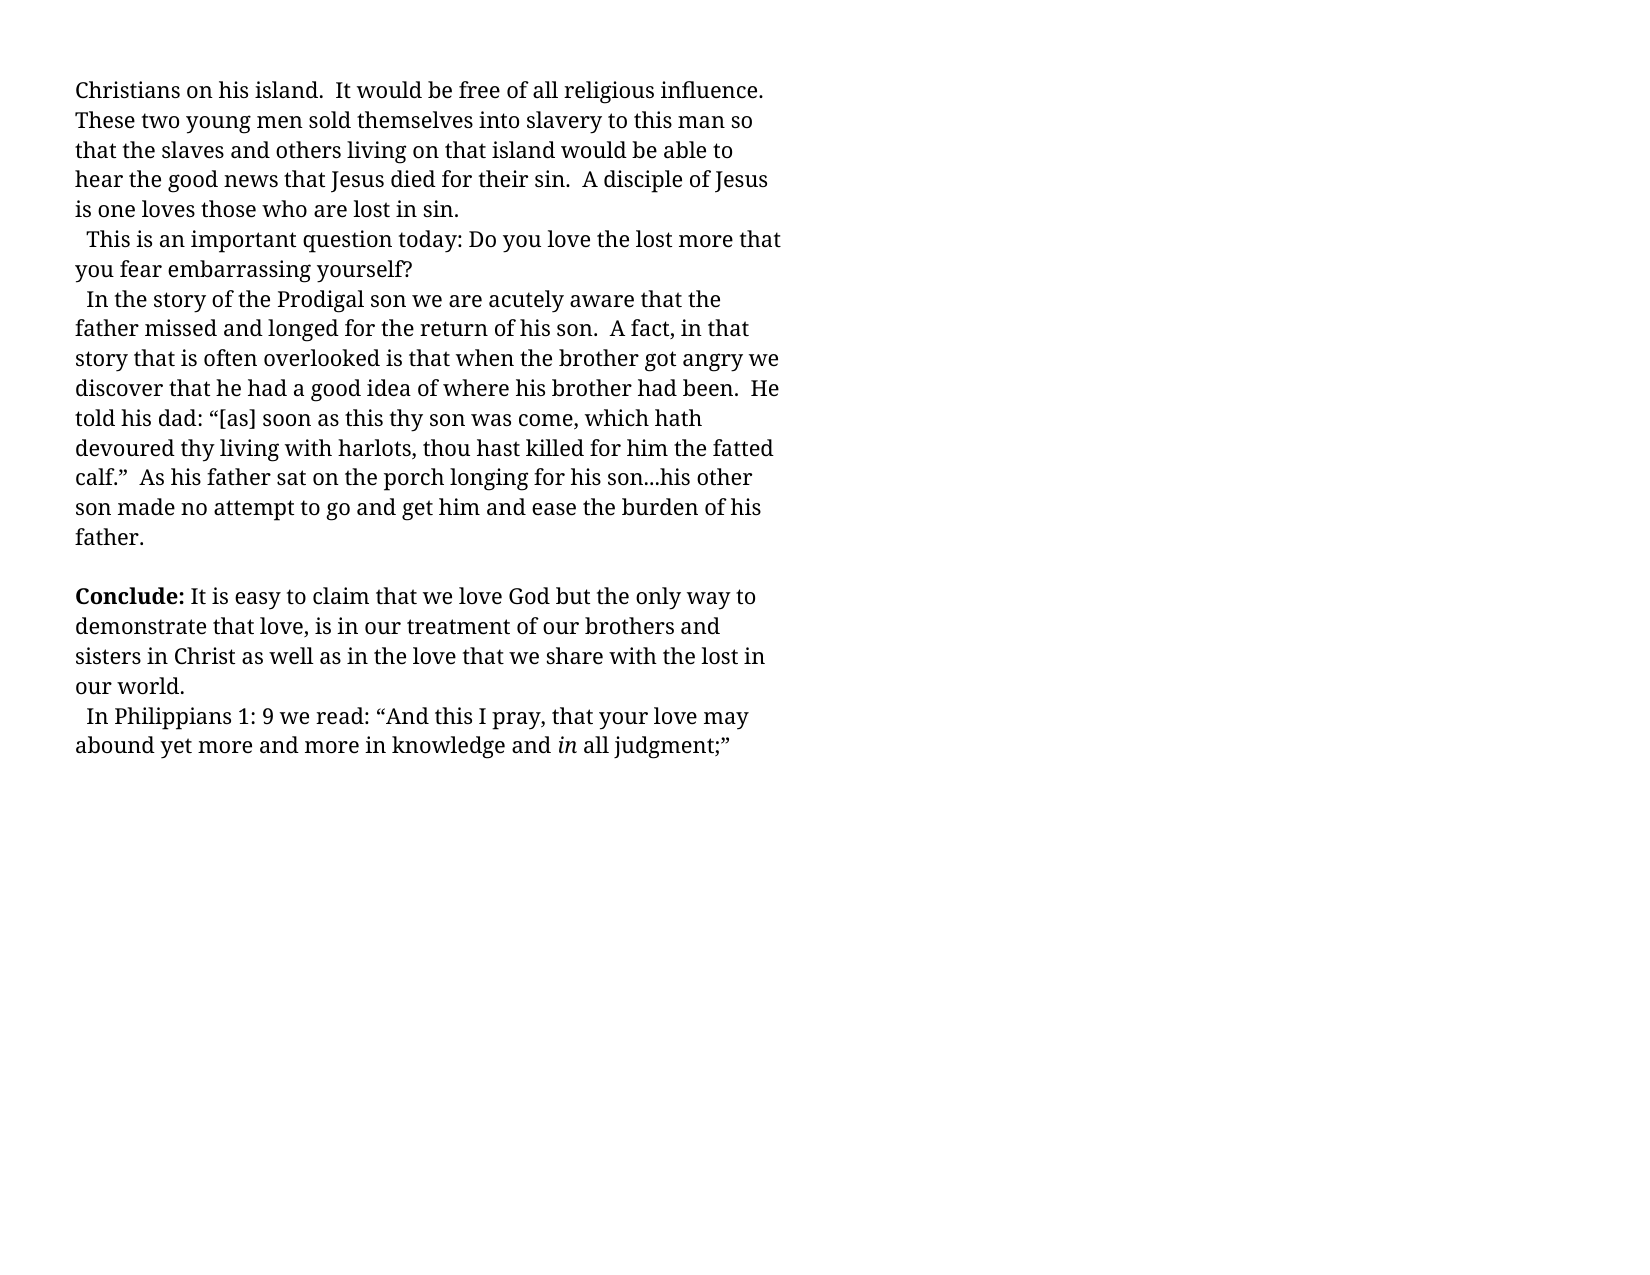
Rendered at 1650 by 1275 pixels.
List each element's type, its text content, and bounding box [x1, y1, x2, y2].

text Conclude: It is easy to claim that we love God but the only way to demonstrate that love, is in our treatment of our brothers and sisters in Christ as well as in the love that we share with the lost in our world. [75, 581, 787, 701]
text Christians on his island. It would be free of all religious influence. These two young men sold themselves into slavery to this man so that the slaves and others living on that island would be able to hear the good news that Jesus died for their sin. A disciple of Jesus is one loves those who are lost in sin. [75, 75, 787, 224]
text In the story of the Prodigal son we are acutely aware that the father missed and longed for the return of his son. A fact, in that story that is often overlooked is that when the brother got angry we discover that he had a good idea of where his brother had been. He told his dad: “[as] soon as this thy son was come, which hath devoured thy living with harlots, thou hast killed for him the fatted calf.” As his father sat on the porch longing for his son...his other son made no attempt to go and get him and ease the burden of his father. [75, 283, 787, 552]
text In Philippians 1: 9 we read: “And this I pray, that your love may abound yet more and more in knowledge and in all judgment;” [75, 701, 787, 760]
text This is an important question today: Do you love the lost more that you fear embarrassing yourself? [75, 224, 787, 283]
